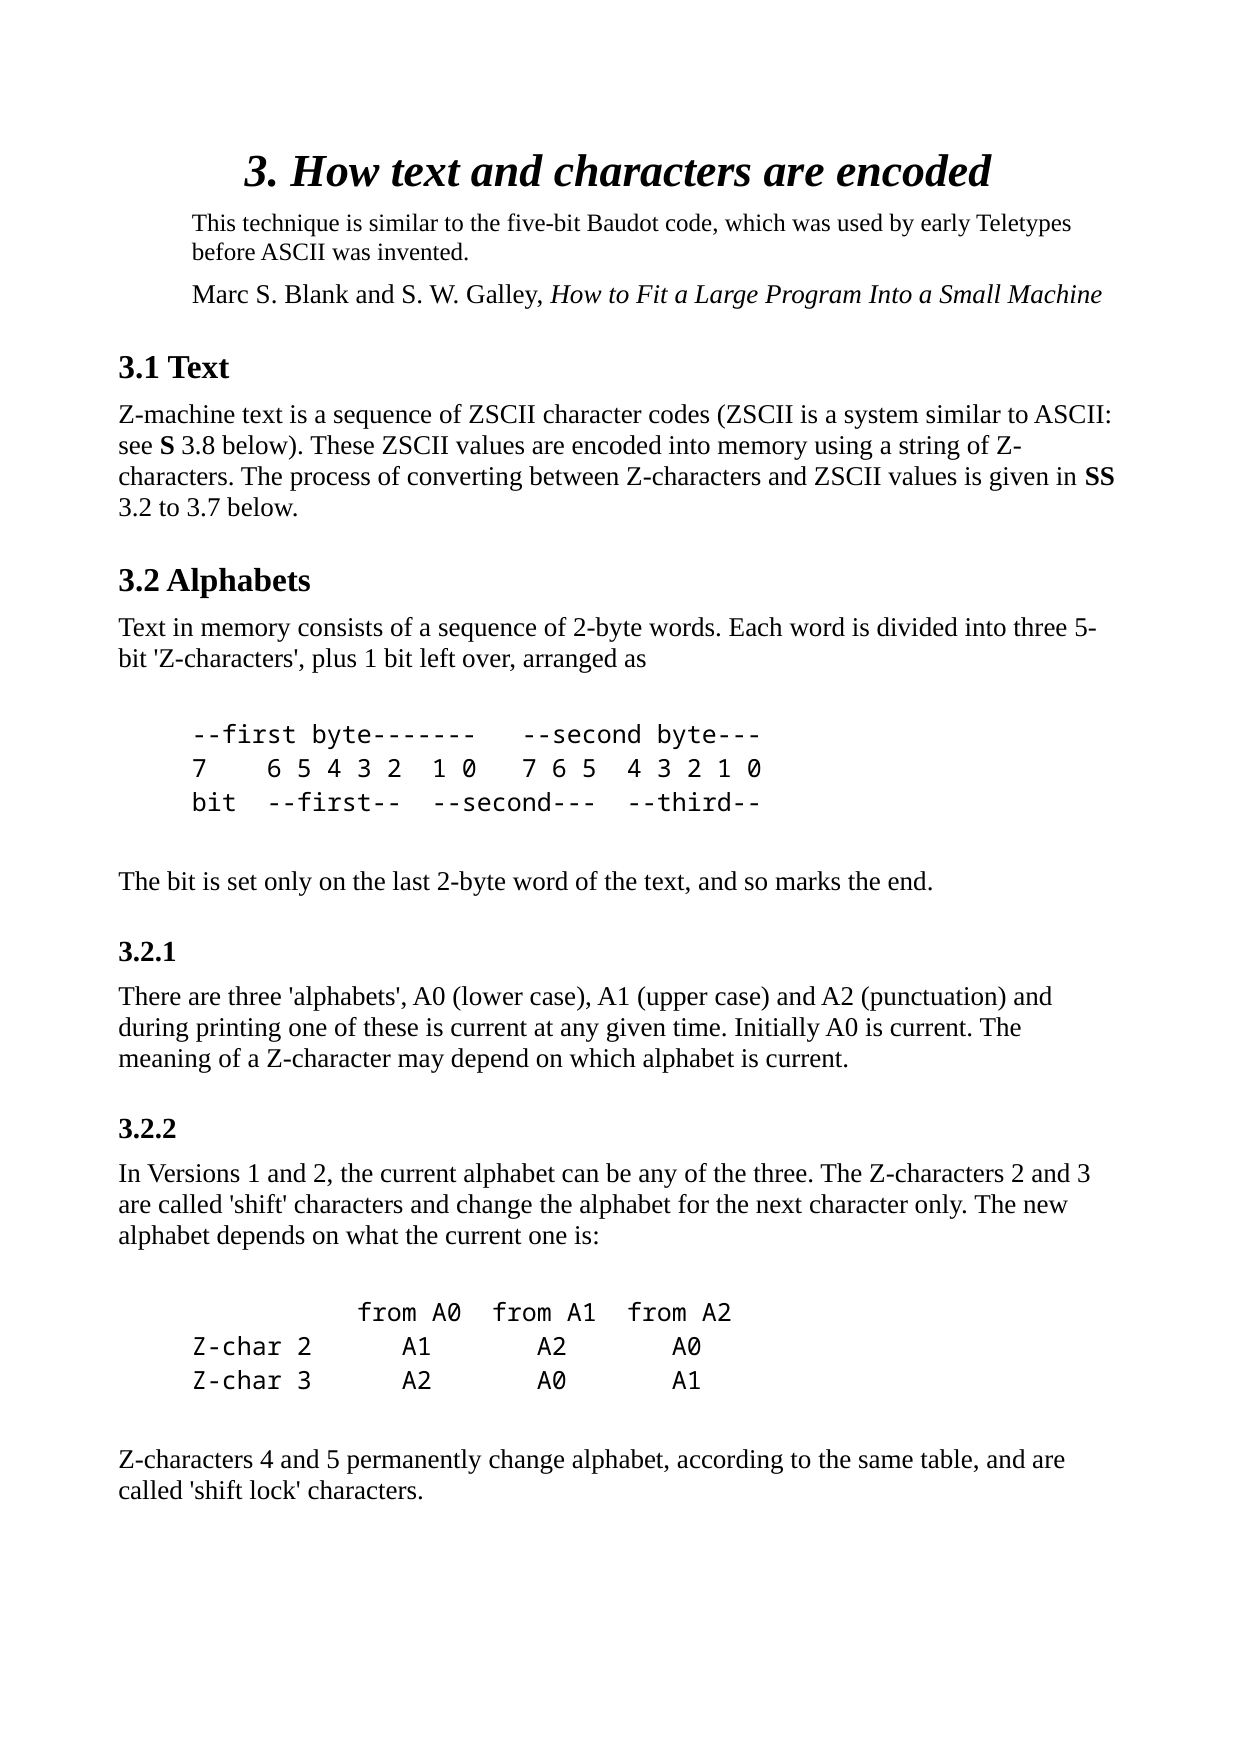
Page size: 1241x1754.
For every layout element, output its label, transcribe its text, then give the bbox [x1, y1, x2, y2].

subtitle 3.1 Text [118, 347, 1122, 385]
text Marc S. Blank and S. W. Galley, How to Fit a Large Program Into a Small Machine [192, 278, 1122, 309]
text There are three 'alphabets', A0 (lower case), A1 (upper case) and A2 (punctuation) and during printing one of these is current at any given time. Initially A0 is current. The meaning of a Z-character may depend on which alphabet is current. [118, 980, 1122, 1073]
subtitle 3. How text and characters are encoded [118, 143, 1122, 196]
text from A0 from A1 from A2 Z-char 2 A1 A2 A0 Z-char 3 A2 A0 A1 [192, 1294, 1122, 1430]
text Z-characters 4 and 5 permanently change alphabet, according to the same table, and are called 'shift lock' characters. [118, 1443, 1122, 1505]
text This technique is similar to the five-bit Baudot code, which was used by early Teletypes before ASCII was invented. [192, 208, 1122, 266]
text In Versions 1 and 2, the current alphabet can be any of the three. The Z-characters 2 and 3 are called 'shift' characters and change the alphabet for the next character only. The new alphabet depends on what the current one is: [118, 1157, 1122, 1282]
subtitle 3.2.1 [118, 934, 1122, 968]
subtitle 3.2 Alphabets [118, 560, 1122, 598]
text --first byte------- --second byte--- 7 6 5 4 3 2 1 0 7 6 5 4 3 2 1 0 bit --first-- --second--- --third-- [192, 717, 1122, 853]
subtitle 3.2.2 [118, 1111, 1122, 1144]
text The bit is set only on the last 2-byte word of the text, and so marks the end. [118, 865, 1122, 897]
text Text in memory consists of a sequence of 2-byte words. Each word is divided into three 5-bit 'Z-characters', plus 1 bit left over, arranged as [118, 611, 1122, 704]
text Z-machine text is a sequence of ZSCII character codes (ZSCII is a system similar to ASCII: see S 3.8 below). These ZSCII values are encoded into memory using a string of Z-characters. The process of converting between Z-characters and ZSCII values is given in SS 3.2 to 3.7 below. [118, 398, 1122, 522]
